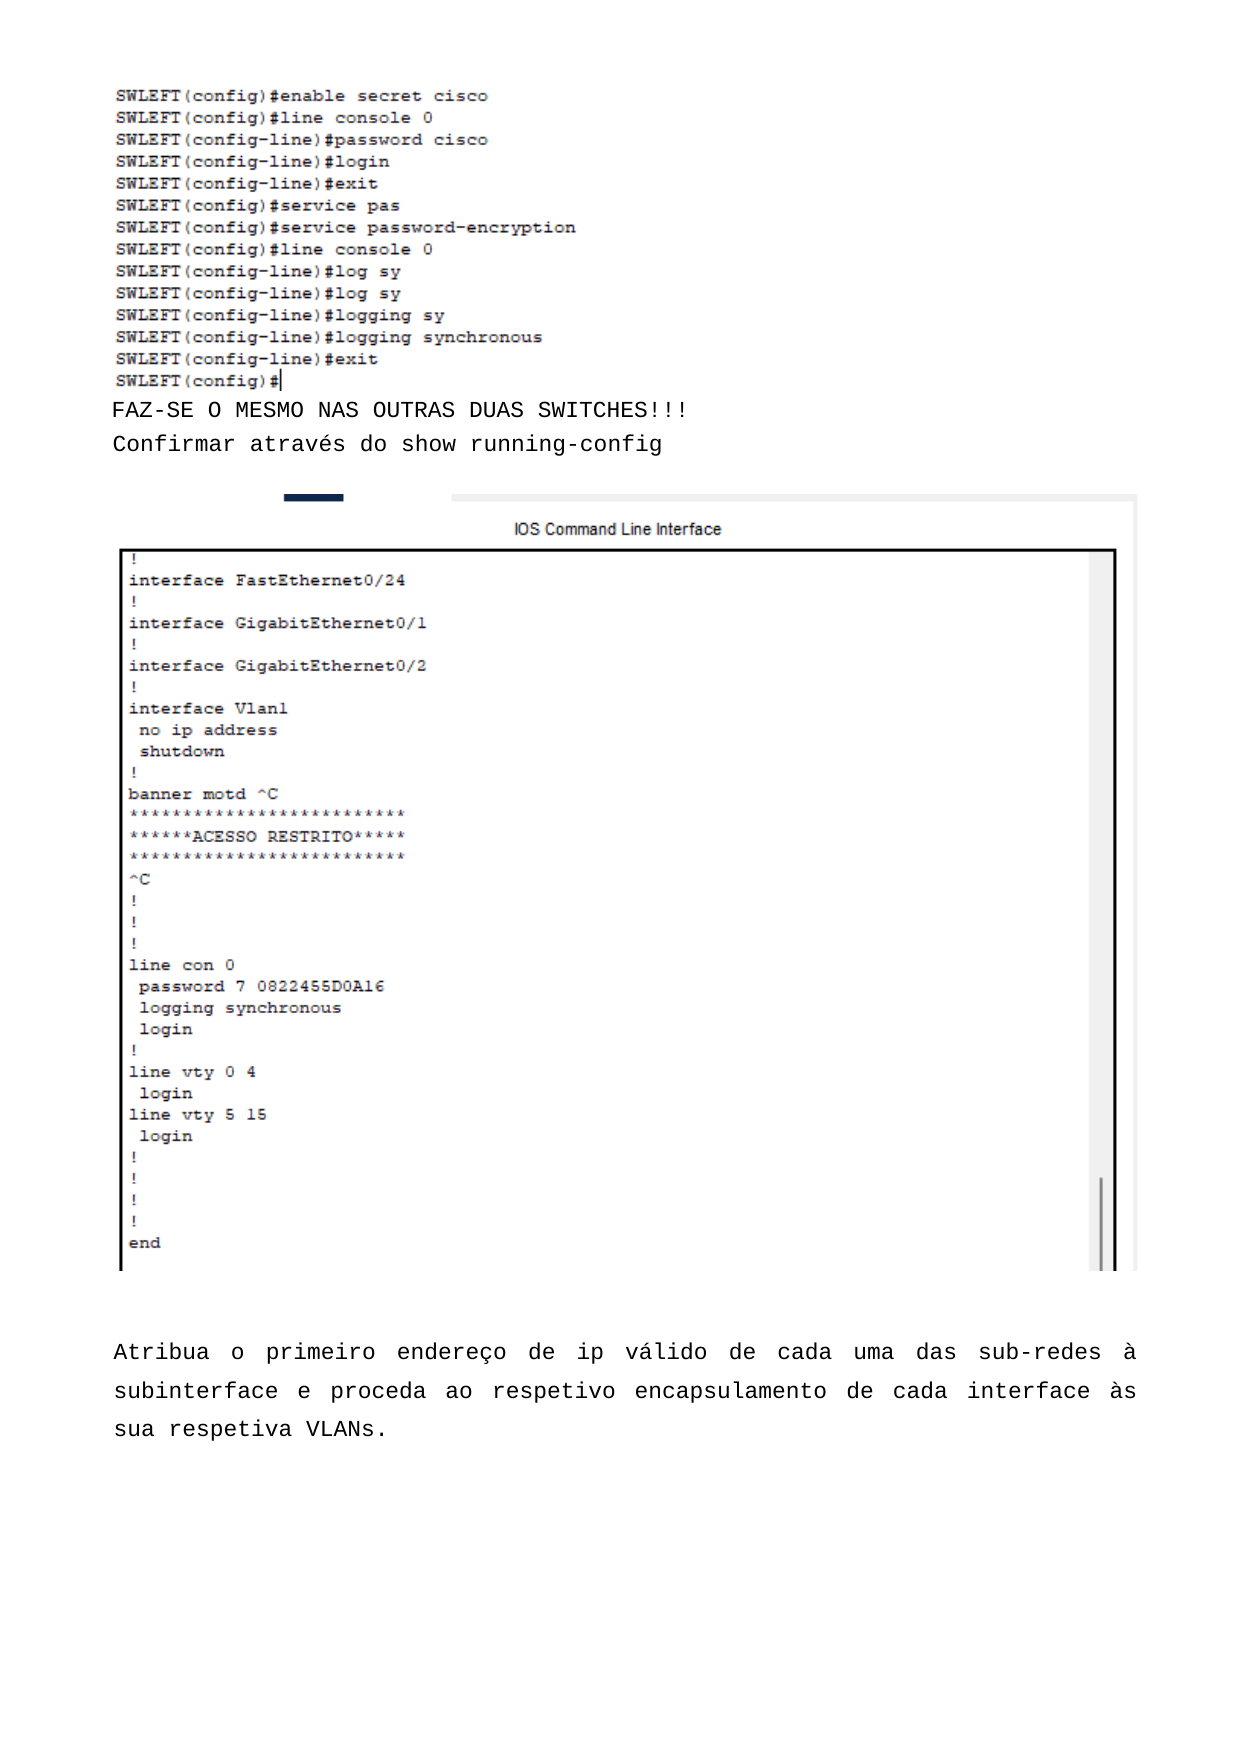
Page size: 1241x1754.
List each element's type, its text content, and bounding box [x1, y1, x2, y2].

text Atribua o primeiro endereço de ip válido de cada uma das sub-redes à subinterface e proceda ao respetivo encapsulamento de cada interface às sua respetiva VLANs. [113, 1340, 1137, 1444]
text Confirmar através do show running-config [111, 432, 1137, 458]
text FAZ-SE O MESMO NAS OUTRAS DUAS SWITCHES!!! [111, 399, 1137, 424]
